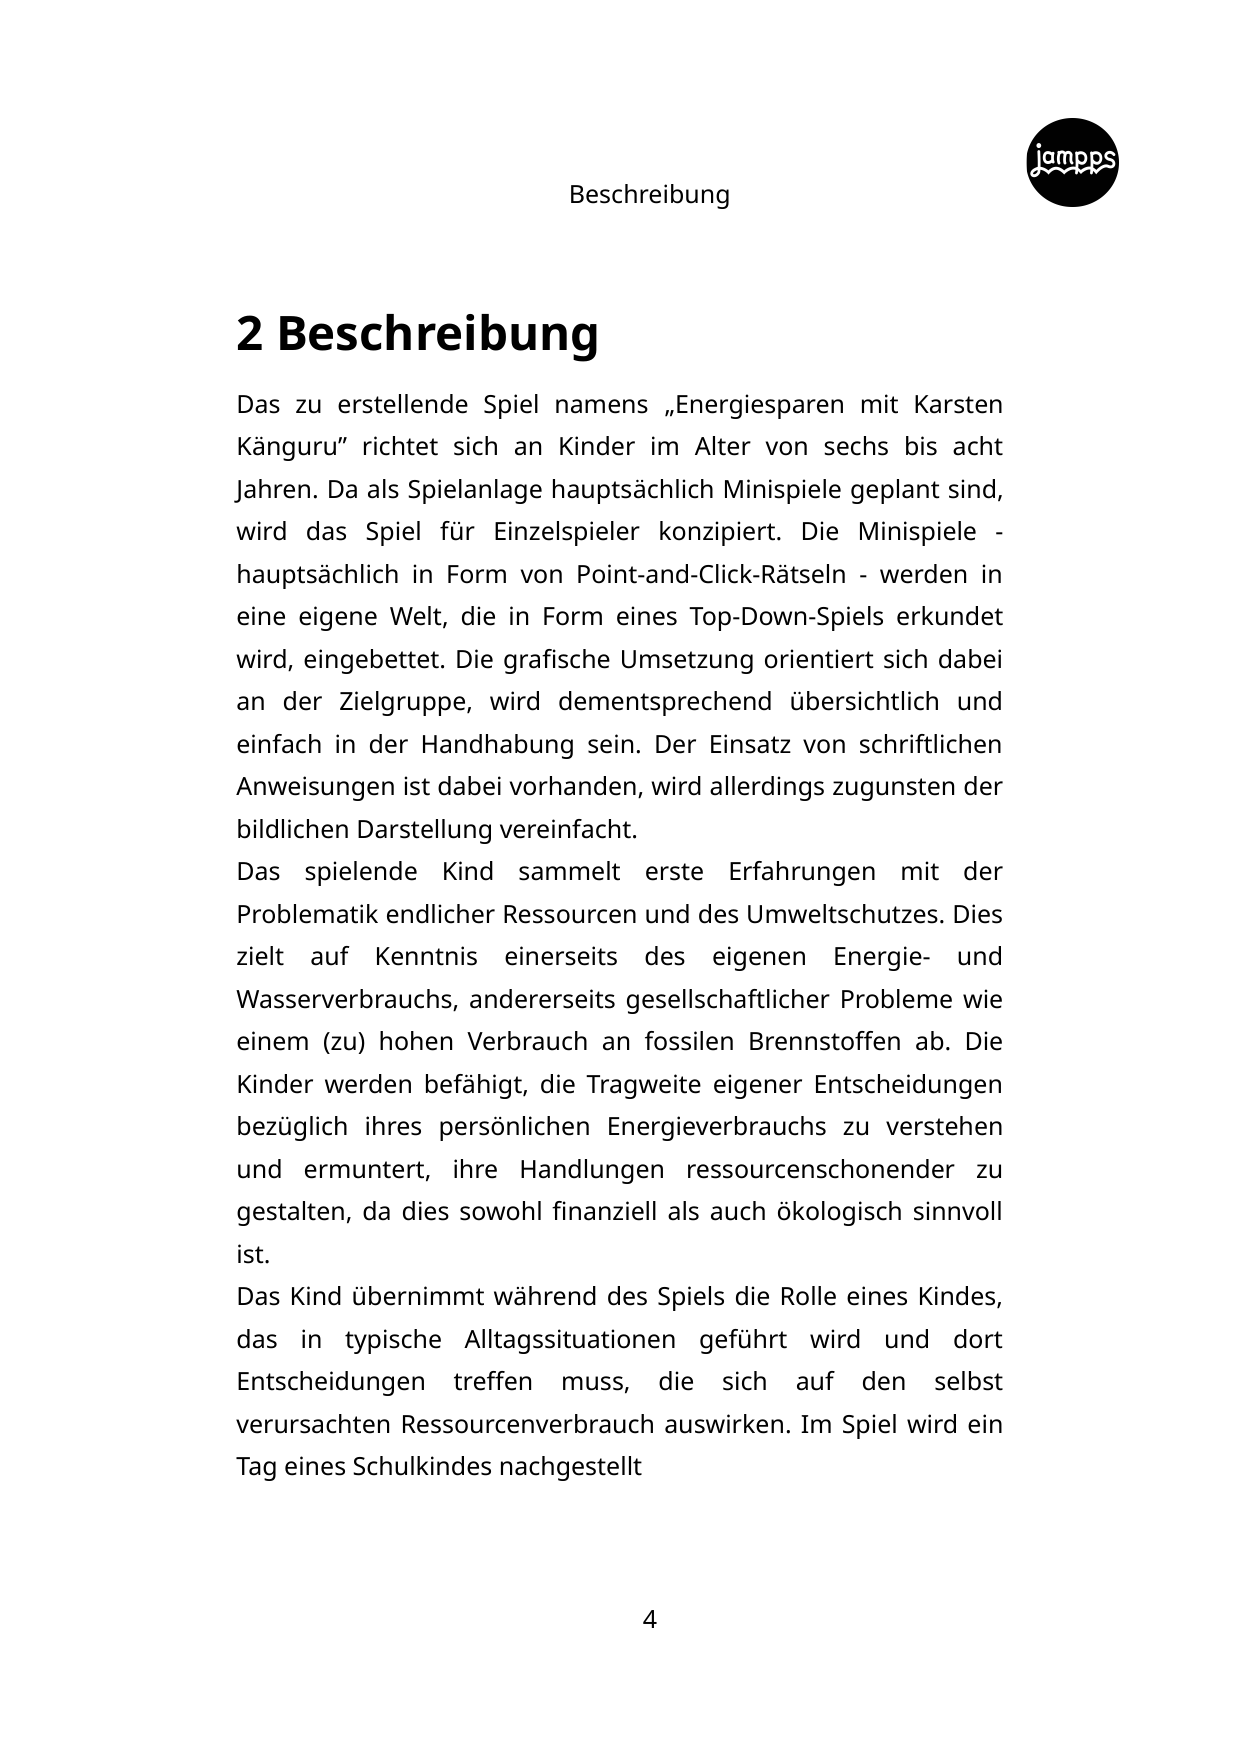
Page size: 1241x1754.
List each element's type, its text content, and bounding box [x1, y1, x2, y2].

text Das Kind übernimmt während des Spiels die Rolle eines Kindes, das in typische Alltagssituationen geführt wird und dort Entscheidungen treffen muss, die sich auf den selbst verursachten Ressourcenverbrauch auswirken. Im Spiel wird ein Tag eines Schulkindes nachgestellt [236, 1279, 1004, 1483]
subtitle Beschreibung [236, 300, 1004, 364]
text Das zu erstellende Spiel namens „Energiesparen mit Karsten Känguru” richtet sich an Kinder im Alter von sechs bis acht Jahren. Da als Spielanlage hauptsächlich Minispiele geplant sind, wird das Spiel für Einzelspieler konzipiert. Die Minispiele - hauptsächlich in Form von Point-and-Click-Rätseln - werden in eine eigene Welt, die in Form eines Top-Down-Spiels erkundet wird, eingebettet. Die grafische Umsetzung orientiert sich dabei an der Zielgruppe, wird dementsprechend übersichtlich und einfach in der Handhabung sein. Der Einsatz von schriftlichen Anweisungen ist dabei vorhanden, wird allerdings zugunsten der bildlichen Darstellung vereinfacht. [236, 387, 1004, 846]
text Das spielende Kind sammelt erste Erfahrungen mit der Problematik endlicher Ressourcen und des Umweltschutzes. Dies zielt auf Kenntnis einerseits des eigenen Energie- und Wasserverbrauchs, andererseits gesellschaftlicher Probleme wie einem (zu) hohen Verbrauch an fossilen Brennstoffen ab. Die Kinder werden befähigt, die Tragweite eigener Entscheidungen bezüglich ihres persönlichen Energieverbrauchs zu verstehen und ermuntert, ihre Handlungen ressourcenschonender zu gestalten, da dies sowohl finanziell als auch ökologisch sinnvoll ist. [236, 854, 1004, 1271]
picture [1026, 118, 1119, 207]
